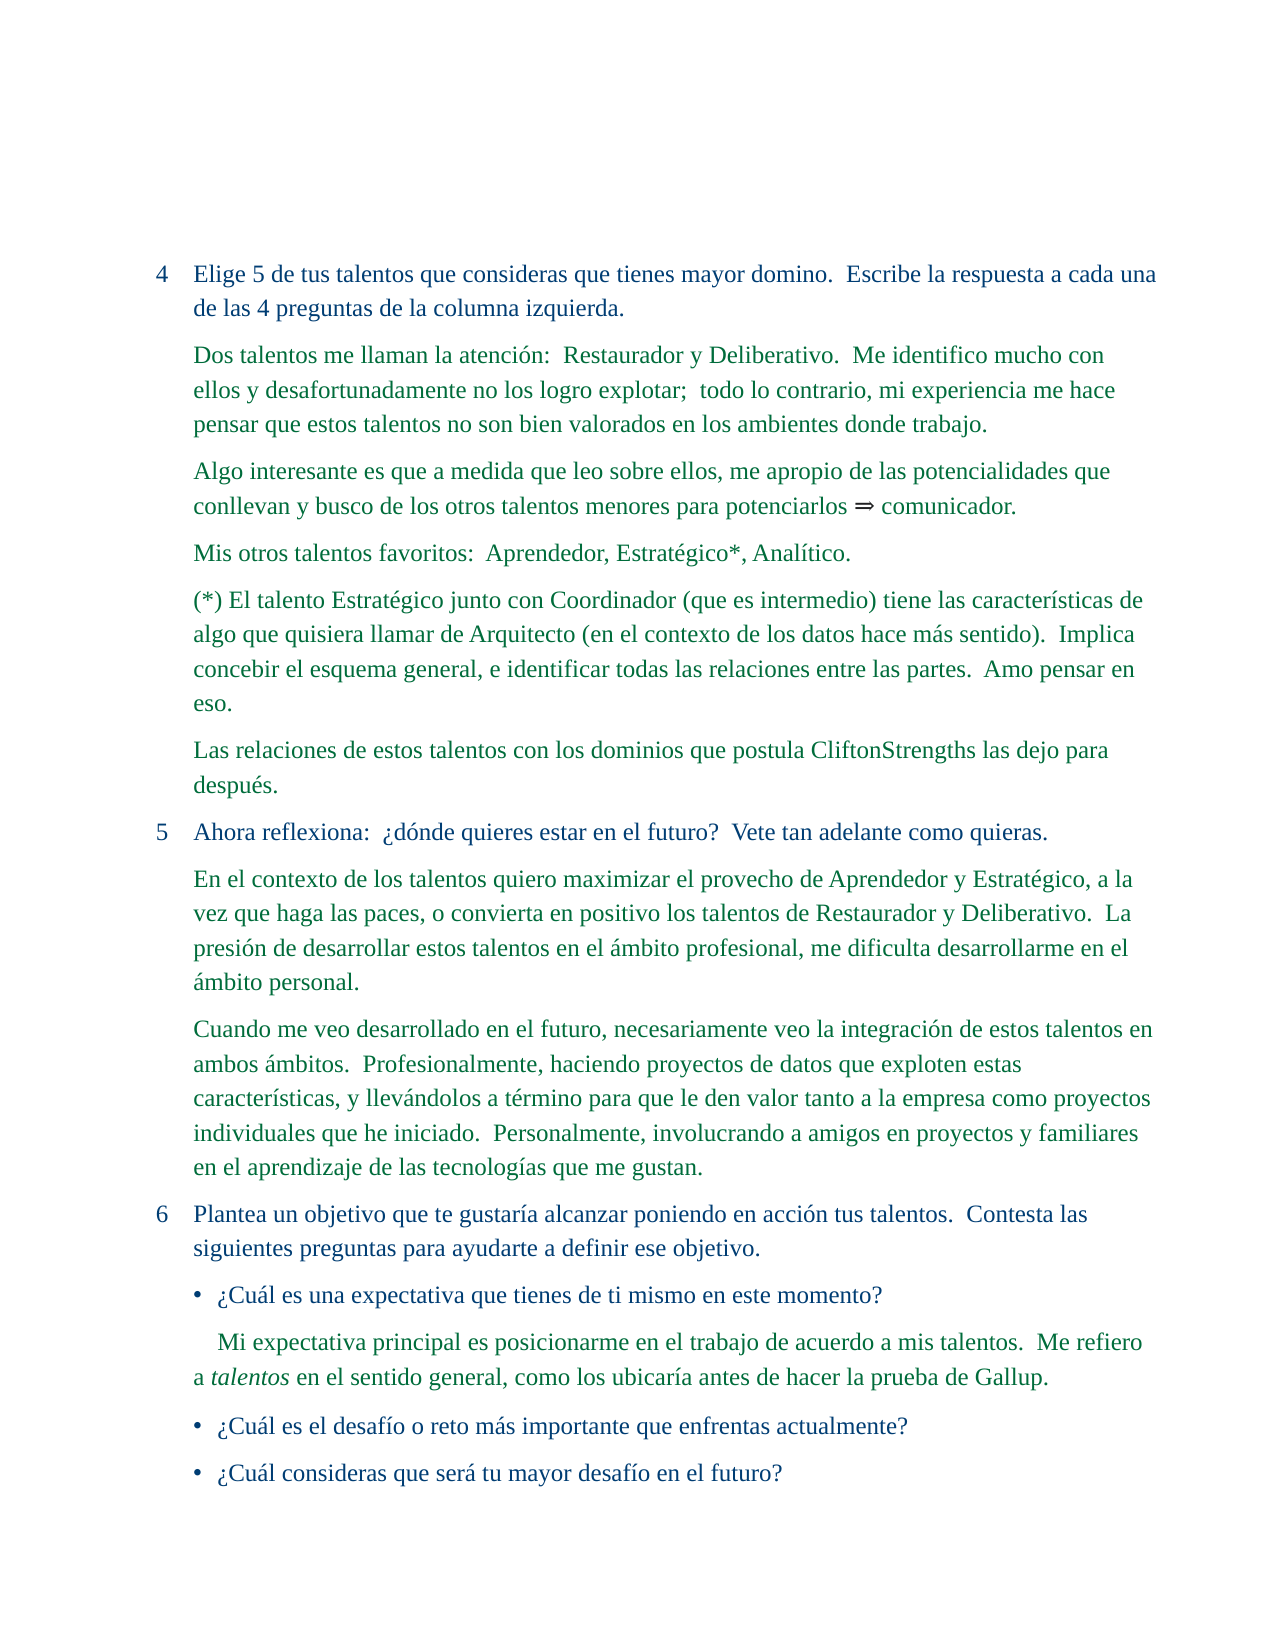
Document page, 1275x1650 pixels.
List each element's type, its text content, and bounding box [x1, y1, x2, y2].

list Elige 5 de tus talentos que consideras que tienes mayor domino. Escribe la respuesta a cada una de las 4 preguntas de la columna izquierda. [156, 259, 1157, 322]
text En el contexto de los talentos quiero maximizar el provecho de Aprendedor y Estratégico, a la vez que haga las paces, o convierta en positivo los talentos de Restaurador y Deliberativo. La presión de desarrollar estos talentos en el ámbito profesional, me dificulta desarrollarme en el ámbito personal. [193, 864, 1157, 996]
text Cuando me veo desarrollado en el futuro, necesariamente veo la integración de estos talentos en ambos ámbitos. Profesionalmente, haciendo proyectos de datos que exploten estas características, y llevándolos a término para que le den valor tanto a la empresa como proyectos individuales que he iniciado. Personalmente, involucrando a amigos en proyectos y familiares en el aprendizaje de las tecnologías que me gustan. [193, 1014, 1157, 1181]
list ¿Cuál consideras que será tu mayor desafío en el futuro? [193, 1458, 1157, 1487]
list ¿Cuál es el desafío o reto más importante que enfrentas actualmente? [193, 1411, 1157, 1440]
list Mi expectativa principal es posicionarme en el trabajo de acuerdo a mis talentos. Me refiero a talentos en el sentido general, como los ubicaría antes de hacer la prueba de Gallup. [193, 1327, 1157, 1391]
list ¿Cuál es una expectativa que tienes de ti mismo en este momento? [193, 1281, 1157, 1309]
text Mis otros talentos favoritos: Aprendedor, Estratégico*, Analítico. [193, 538, 1157, 567]
text Las relaciones de estos talentos con los dominios que postula CliftonStrengths las dejo para después. [193, 735, 1157, 798]
list Plantea un objetivo que te gustaría alcanzar poniendo en acción tus talentos. Contesta las siguientes preguntas para ayudarte a definir ese objetivo. [156, 1199, 1157, 1262]
text Algo interesante es que a medida que leo sobre ellos, me apropio de las potencialidades que conllevan y busco de los otros talentos menores para potenciarlos ⇒ comunicador. [193, 456, 1157, 520]
text Dos talentos me llaman la atención: Restaurador y Deliberativo. Me identifico mucho con ellos y desafortunadamente no los logro explotar; todo lo contrario, mi experiencia me hace pensar que estos talentos no son bien valorados en los ambientes donde trabajo. [193, 341, 1157, 438]
list Ahora reflexiona: ¿dónde quieres estar en el futuro? Vete tan adelante como quieras. [156, 817, 1157, 846]
text (*) El talento Estratégico junto con Coordinador (que es intermedio) tiene las características de algo que quisiera llamar de Arquitecto (en el contexto de los datos hace más sentido). Implica concebir el esquema general, e identificar todas las relaciones entre las partes. Amo pensar en eso. [193, 585, 1157, 717]
